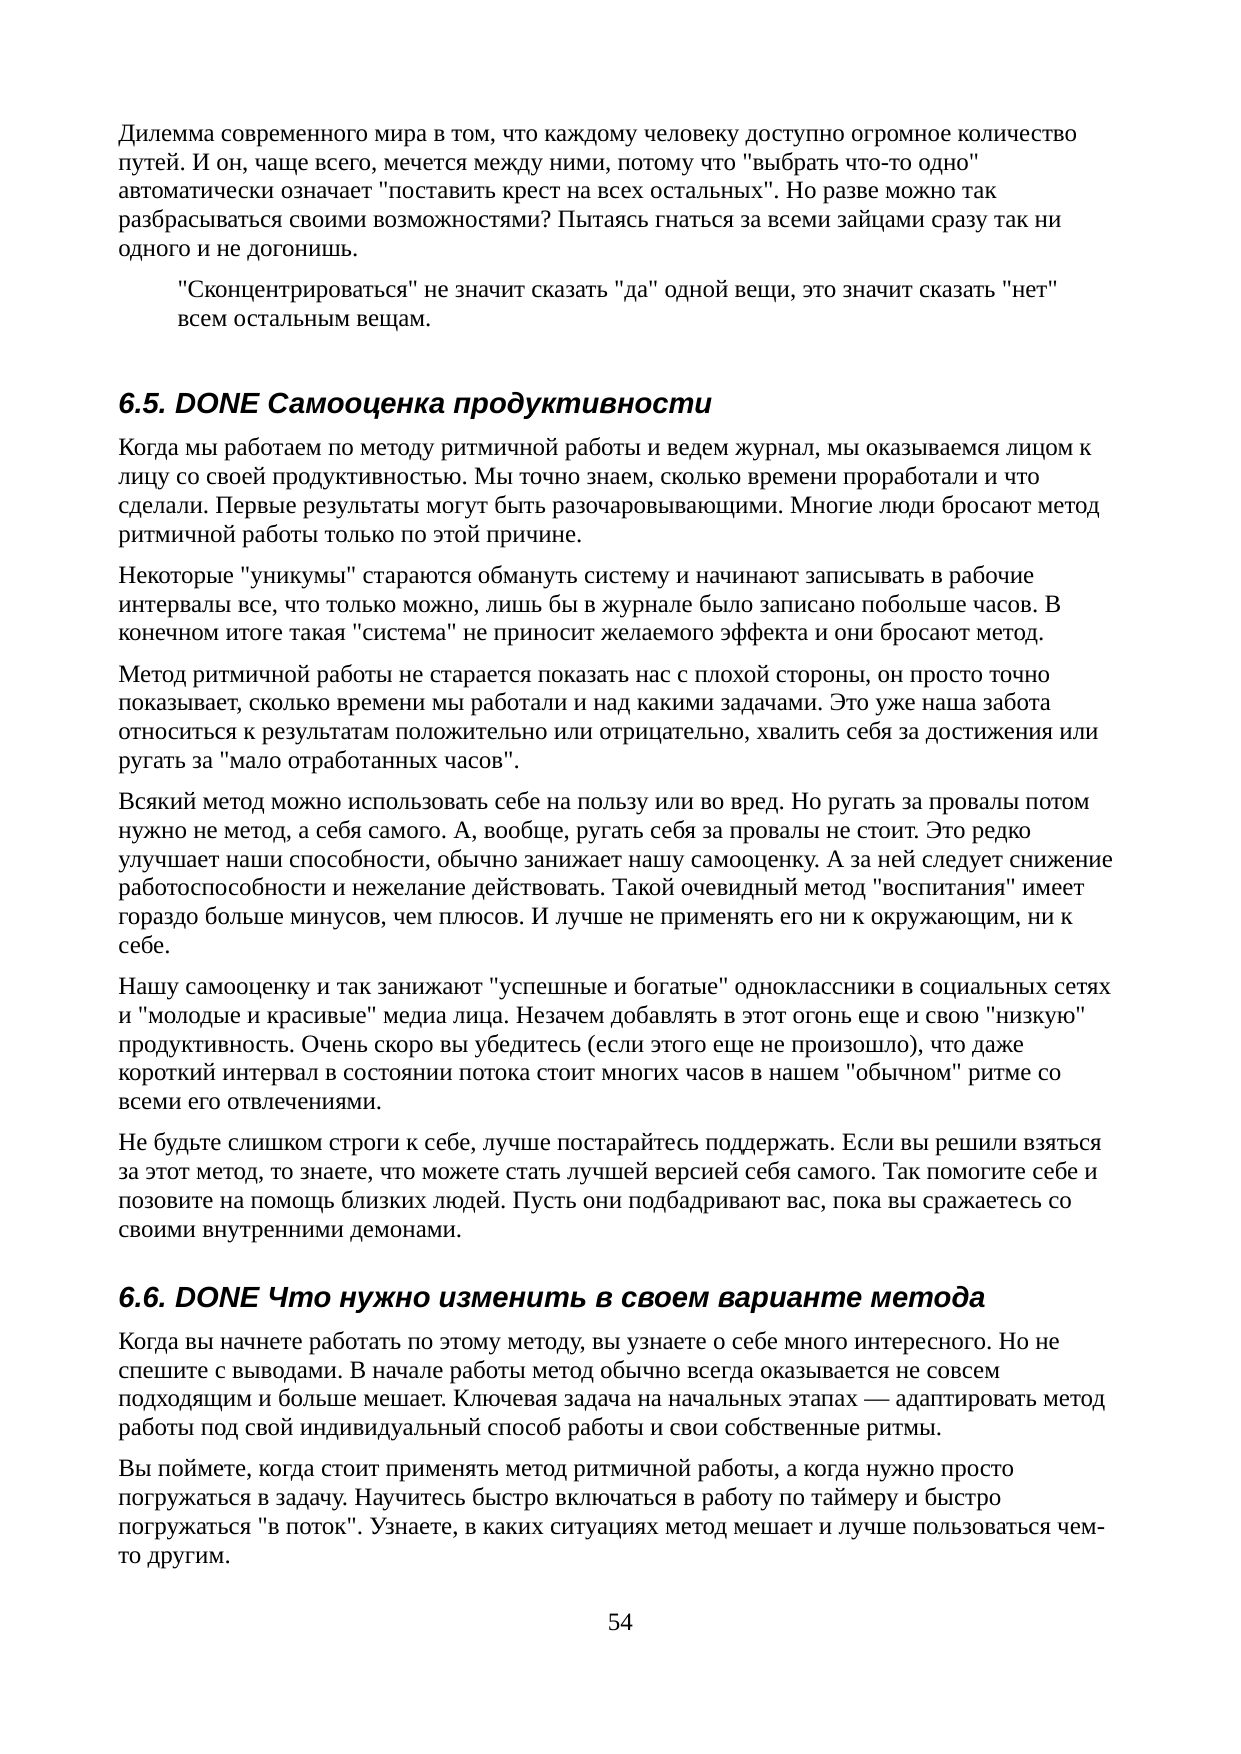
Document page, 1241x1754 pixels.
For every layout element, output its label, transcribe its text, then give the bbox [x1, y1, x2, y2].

subtitle DONE Самооценка продуктивности [118, 386, 1122, 420]
text Не будьте слишком строги к себе, лучше постарайтесь поддержать. Если вы решили взяться за этот метод, то знаете, что можете стать лучшей версией себя самого. Так помогите себе и позовите на помощь близких людей. Пусть они подбадривают вас, пока вы сражаетесь со своими внутренними демонами. [118, 1127, 1122, 1242]
subtitle DONE Что нужно изменить в своем варианте метода [118, 1280, 1122, 1313]
text Всякий метод можно использовать себе на пользу или во вред. Но ругать за провалы потом нужно не метод, а себя самого. А, вообще, ругать себя за провалы не стоит. Это редко улучшает наши способности, обычно занижает нашу самооценку. А за ней следует снижение работоспособности и нежелание действовать. Такой очевидный метод "воспитания" имеет гораздо больше минусов, чем плюсов. И лучше не применять его ни к окружающим, ни к себе. [118, 786, 1122, 959]
text Дилемма современного мира в том, что каждому человеку доступно огромное количество путей. И он, чаще всего, мечется между ними, потому что "выбрать что-то одно" автоматически означает "поставить крест на всех остальных". Но разве можно так разбрасываться своими возможностями? Пытаясь гнаться за всеми зайцами сразу так ни одного и не догонишь. [118, 118, 1122, 262]
text Метод ритмичной работы не старается показать нас с плохой стороны, он просто точно показывает, сколько времени мы работали и над какими задачами. Это уже наша забота относиться к результатам положительно или отрицательно, хвалить себя за достижения или ругать за "мало отработанных часов". [118, 659, 1122, 774]
text Когда вы начнете работать по этому методу, вы узнаете о себе много интересного. Но не спешите с выводами. В начале работы метод обычно всегда оказывается не совсем подходящим и больше мешает. Ключевая задача на начальных этапах — адаптировать метод работы под свой индивидуальный способ работы и свои собственные ритмы. [118, 1326, 1122, 1441]
text Вы поймете, когда стоит применять метод ритмичной работы, а когда нужно просто погружаться в задачу. Научитесь быстро включаться в работу по таймеру и быстро погружаться "в поток". Узнаете, в каких ситуациях метод мешает и лучше пользоваться чем-то другим. [118, 1453, 1122, 1568]
text Когда мы работаем по методу ритмичной работы и ведем журнал, мы оказываемся лицом к лицу со своей продуктивностью. Мы точно знаем, сколько времени проработали и что сделали. Первые результаты могут быть разочаровывающими. Многие люди бросают метод ритмичной работы только по этой причине. [118, 432, 1122, 547]
text Некоторые "уникумы" стараются обмануть систему и начинают записывать в рабочие интервалы все, что только можно, лишь бы в журнале было записано побольше часов. В конечном итоге такая "система" не приносит желаемого эффекта и они бросают метод. [118, 560, 1122, 646]
text Нашу самооценку и так занижают "успешные и богатые" одноклассники в социальных сетях и "молодые и красивые" медиа лица. Незачем добавлять в этот огонь еще и свою "низкую" продуктивность. Очень скоро вы убедитесь (если этого еще не произошло), что даже короткий интервал в состоянии потока стоит многих часов в нашем "обычном" ритме со всеми его отвлечениями. [118, 971, 1122, 1115]
text "Сконцентрироваться" не значит сказать "да" одной вещи, это значит сказать "нет" всем остальным вещам. [177, 274, 1063, 332]
